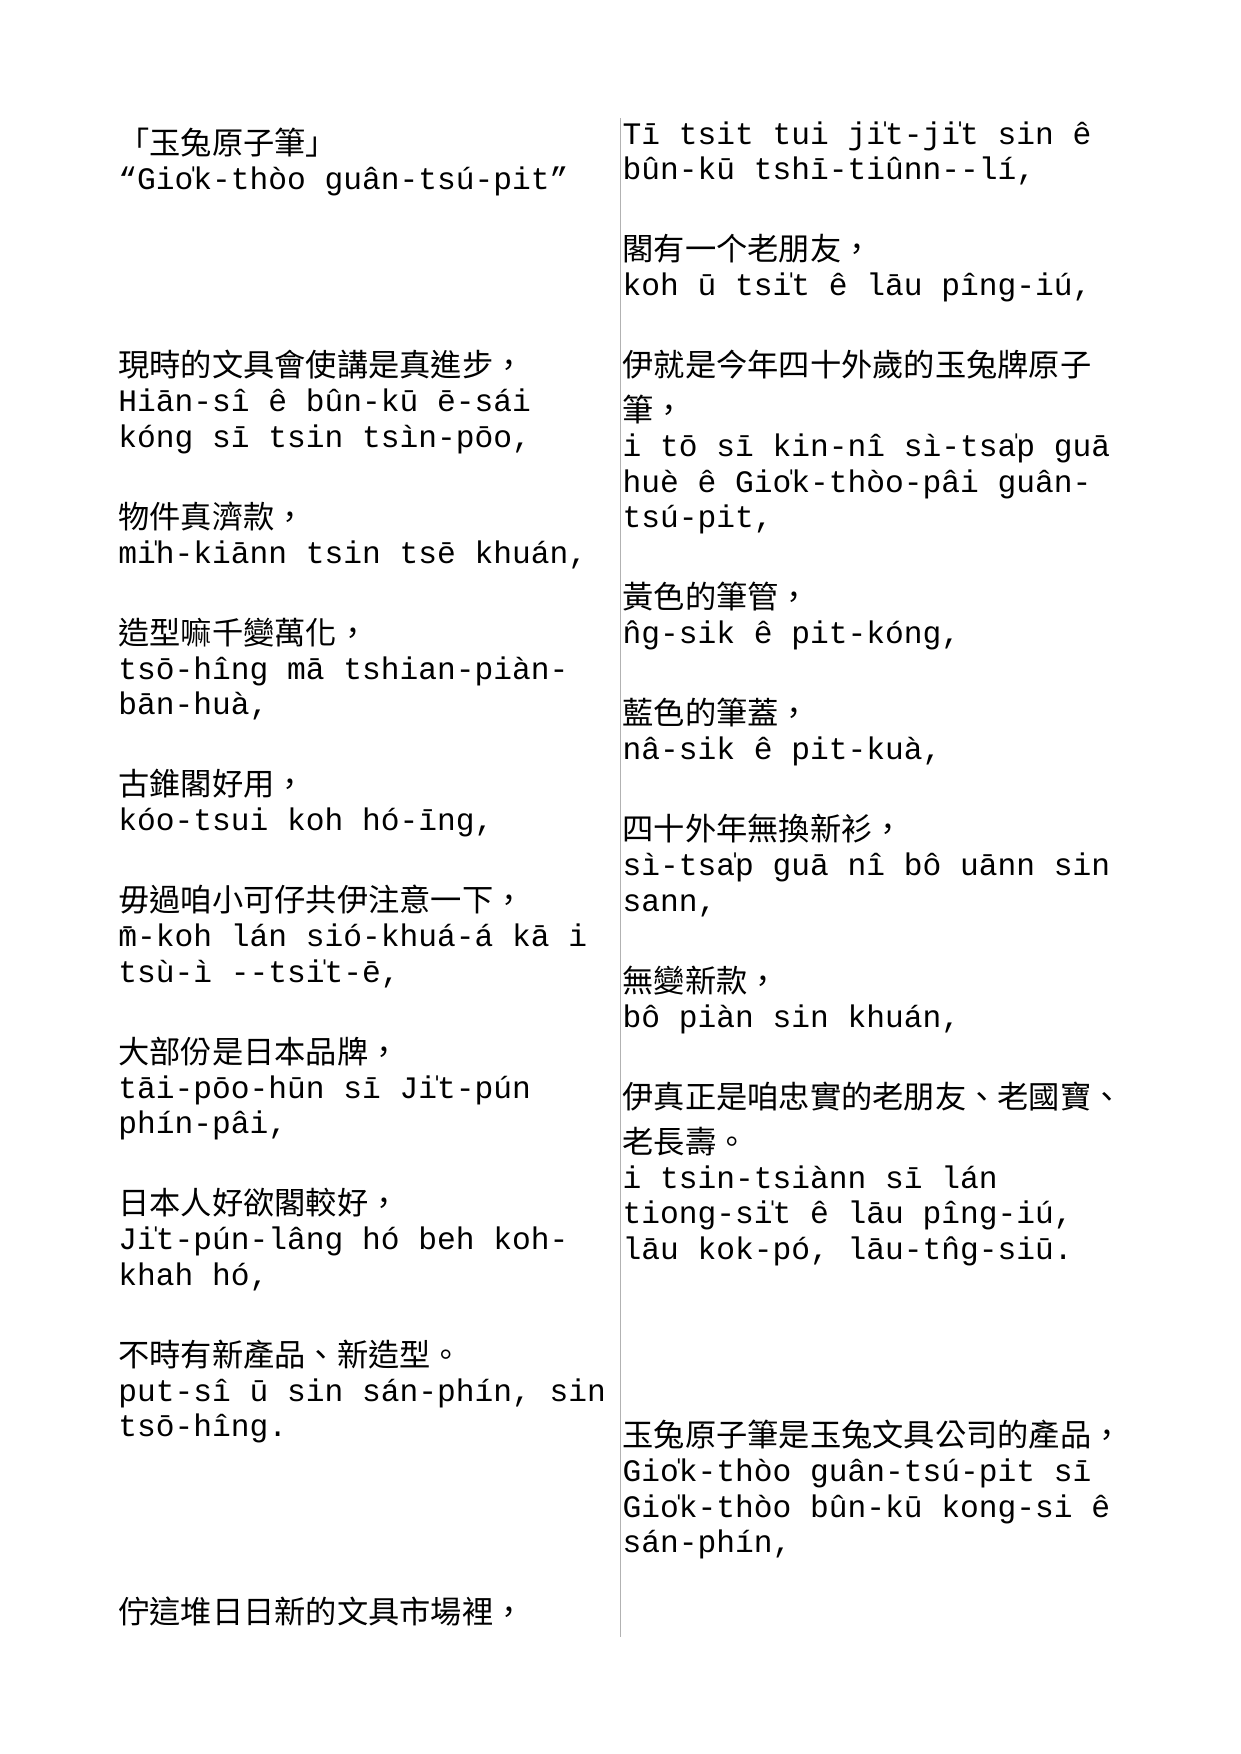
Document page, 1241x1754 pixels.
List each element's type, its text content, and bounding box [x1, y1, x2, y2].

text i tō sī kin-nî sì-tsa̍p guā huè ê Gio̍k-thòo-pâi guân-tsú-pit, [622, 431, 1122, 537]
text bô piàn sin khuán, [622, 1001, 1122, 1037]
text sì-tsa̍p guā nî bô uānn sin sann, [622, 850, 1122, 921]
text 四十外年無換新衫， [622, 804, 1122, 850]
text Ji̍t-pún-lâng hó beh koh-khah hó, [118, 1223, 618, 1294]
text 閣有一个老朋友， [622, 224, 1122, 269]
text 藍色的筆蓋， [622, 688, 1122, 734]
text 日本人好欲閣較好， [118, 1178, 618, 1223]
text 伊就是今年四十外歲的玉兔牌原子筆， [622, 340, 1122, 431]
text 「玉兔原子筆」 [118, 118, 618, 163]
text 造型嘛千變萬化， [118, 608, 618, 653]
text 無變新款， [622, 956, 1122, 1001]
text 佇這堆日日新的文具市場裡， [118, 1587, 618, 1633]
text 不時有新產品、新造型。 [118, 1330, 618, 1375]
text 黃色的筆管， [622, 572, 1122, 618]
text Tī tsit tui ji̍t-ji̍t sin ê bûn-kū tshī-tiûnn--lí, [622, 118, 1122, 189]
text 物件真濟款， [118, 492, 618, 537]
text i tsin-tsiànn sī lán tiong-si̍t ê lāu pîng-iú, lāu kok-pó, lāu-tn̂g-siū. [622, 1162, 1122, 1269]
text n̂g-sik ê pit-kóng, [622, 618, 1122, 653]
text 玉兔原子筆是玉兔文具公司的產品， [622, 1410, 1122, 1456]
text “Gio̍k-thòo guân-tsú-pit” [118, 163, 618, 199]
text 大部份是日本品牌， [118, 1027, 618, 1072]
text 毋過咱小可仔共伊注意一下， [118, 875, 618, 921]
text tāi-pōo-hūn sī Ji̍t-pún phín-pâi, [118, 1072, 618, 1143]
text 古錐閣好用， [118, 759, 618, 804]
text put-sî ū sin sán-phín, sin tsō-hîng. [118, 1375, 618, 1446]
text 伊真正是咱忠實的老朋友、老國寶、老長壽。 [622, 1072, 1122, 1162]
text 現時的文具會使講是真進步， [118, 340, 618, 386]
text m̄-koh lán sió-khuá-á kā i tsù-ì --tsi̍t-ē, [118, 921, 618, 991]
text Hiān-sî ê bûn-kū ē-sái kóng sī tsin tsìn-pōo, [118, 386, 618, 456]
text tsō-hîng mā tshian-piàn-bān-huà, [118, 653, 618, 724]
text nâ-sik ê pit-kuà, [622, 734, 1122, 769]
text Gio̍k-thòo guân-tsú-pit sī Gio̍k-thòo bûn-kū kong-si ê sán-phín, [622, 1456, 1122, 1562]
text mi̍h-kiānn tsin tsē khuán, [118, 537, 618, 572]
text kóo-tsui koh hó-īng, [118, 804, 618, 840]
text koh ū tsi̍t ê lāu pîng-iú, [622, 269, 1122, 305]
